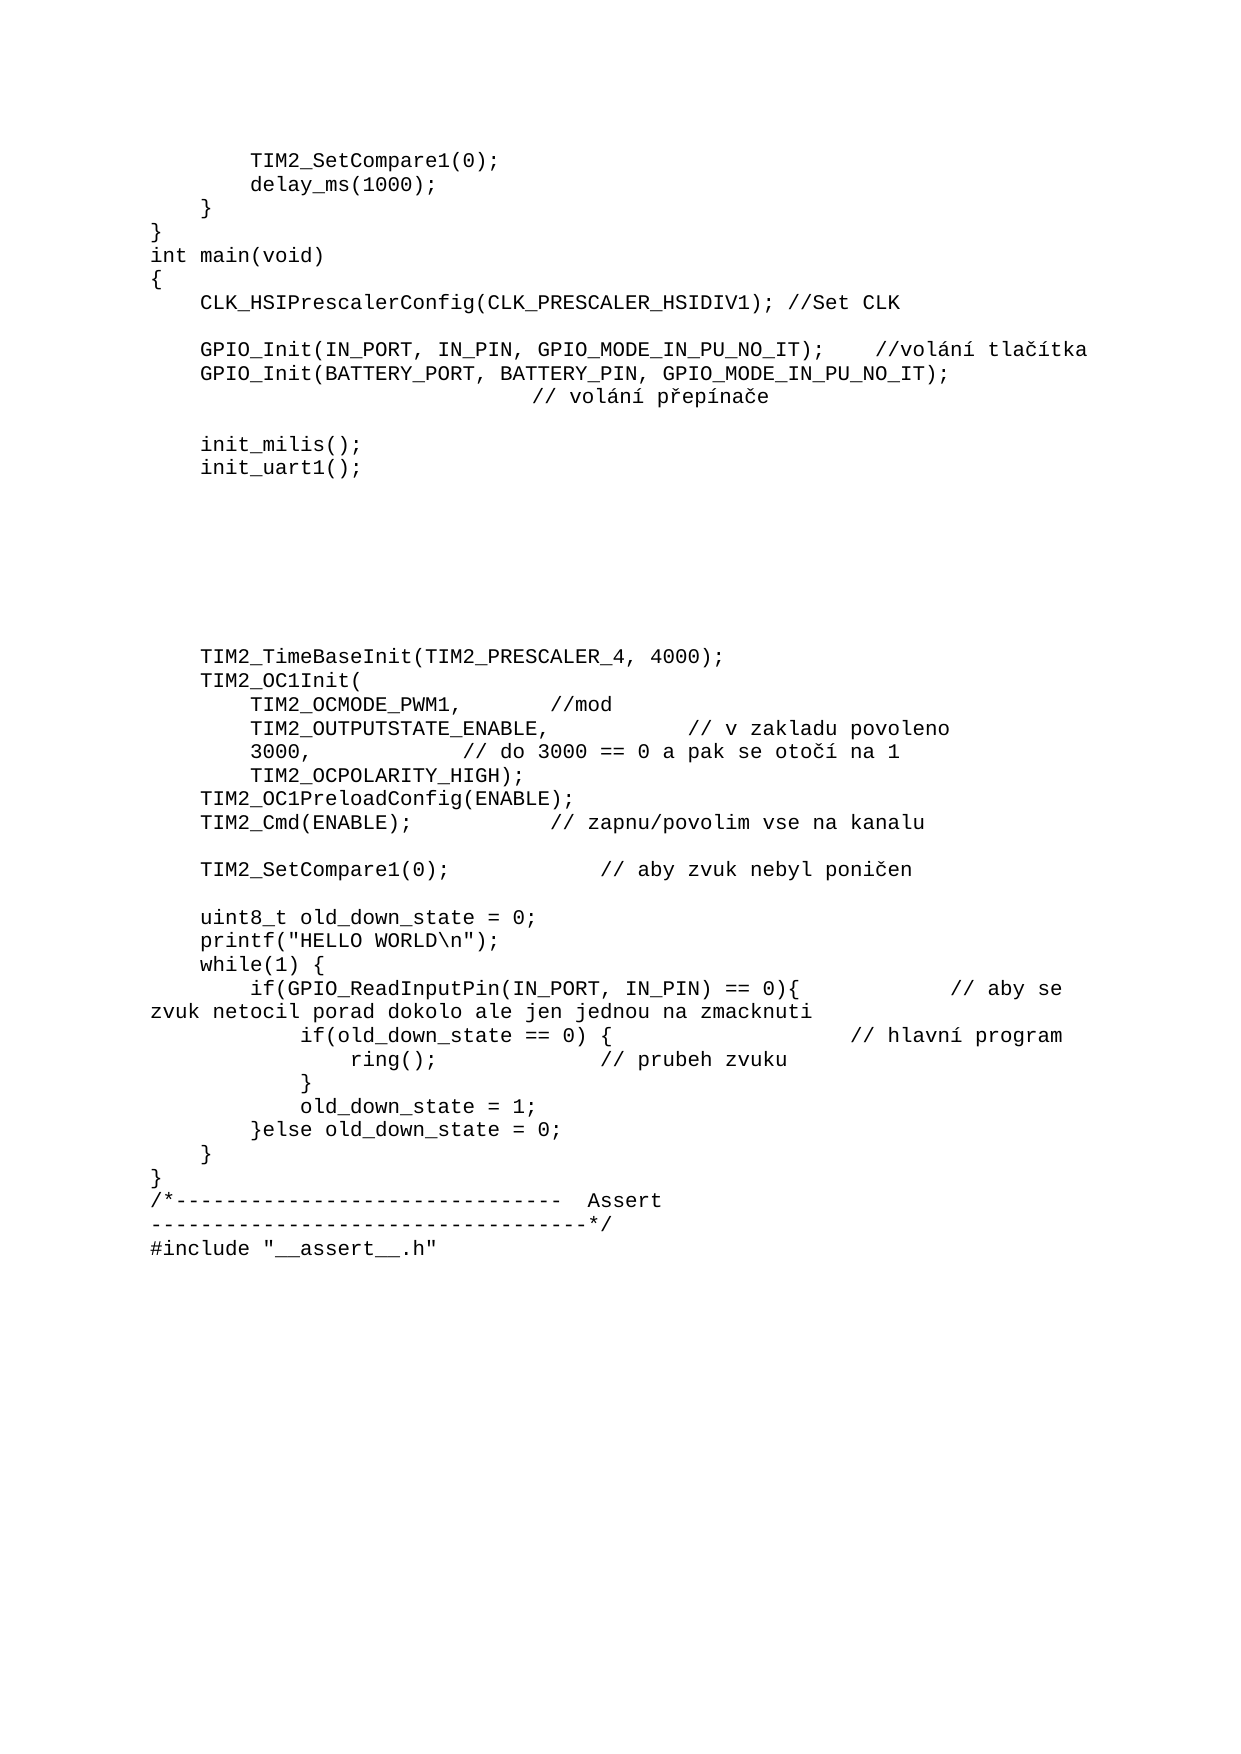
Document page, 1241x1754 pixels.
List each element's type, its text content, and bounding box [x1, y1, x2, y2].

text if(GPIO_ReadInputPin(IN_PORT, IN_PIN) == 0){ // aby se zvuk netocil porad dokolo ale jen jednou na zmacknuti [150, 978, 1090, 1025]
text // volání přepínače [150, 386, 1090, 410]
text CLK_HSIPrescalerConfig(CLK_PRESCALER_HSIDIV1); //Set CLK [150, 292, 1090, 316]
text GPIO_Init(IN_PORT, IN_PIN, GPIO_MODE_IN_PU_NO_IT); //volání tlačítka [150, 339, 1090, 363]
text } [150, 1072, 1090, 1096]
text delay_ms(1000); [150, 174, 1090, 197]
text if(old_down_state == 0) { // hlavní program [150, 1025, 1090, 1048]
text } [150, 221, 1090, 244]
text TIM2_OC1Init( [150, 670, 1090, 694]
text TIM2_SetCompare1(0); [150, 150, 1090, 174]
text { [150, 268, 1090, 292]
text TIM2_OCPOLARITY_HIGH); [150, 765, 1090, 788]
text TIM2_OC1PreloadConfig(ENABLE); [150, 788, 1090, 812]
text /*------------------------------- Assert -----------------------------------*/ [150, 1190, 1090, 1238]
text TIM2_TimeBaseInit(TIM2_PRESCALER_4, 4000); [150, 647, 1090, 670]
text printf("HELLO WORLD\n"); [150, 930, 1090, 954]
text ring(); // prubeh zvuku [150, 1048, 1090, 1072]
text } [150, 1143, 1090, 1167]
text } [150, 1167, 1090, 1190]
text #include "__assert__.h" [150, 1238, 1090, 1261]
text TIM2_OCMODE_PWM1, //mod [150, 694, 1090, 717]
text init_milis(); [150, 434, 1090, 457]
text } [150, 197, 1090, 221]
text }else old_down_state = 0; [150, 1119, 1090, 1143]
text init_uart1(); [150, 457, 1090, 481]
text old_down_state = 1; [150, 1096, 1090, 1119]
text uint8_t old_down_state = 0; [150, 907, 1090, 930]
text int main(void) [150, 244, 1090, 268]
text TIM2_OUTPUTSTATE_ENABLE, // v zakladu povoleno [150, 717, 1090, 741]
text TIM2_SetCompare1(0); // aby zvuk nebyl poničen [150, 859, 1090, 883]
text 3000, // do 3000 == 0 a pak se otočí na 1 [150, 741, 1090, 765]
text TIM2_Cmd(ENABLE); // zapnu/povolim vse na kanalu [150, 812, 1090, 836]
text while(1) { [150, 954, 1090, 978]
text GPIO_Init(BATTERY_PORT, BATTERY_PIN, GPIO_MODE_IN_PU_NO_IT); [150, 363, 1090, 386]
